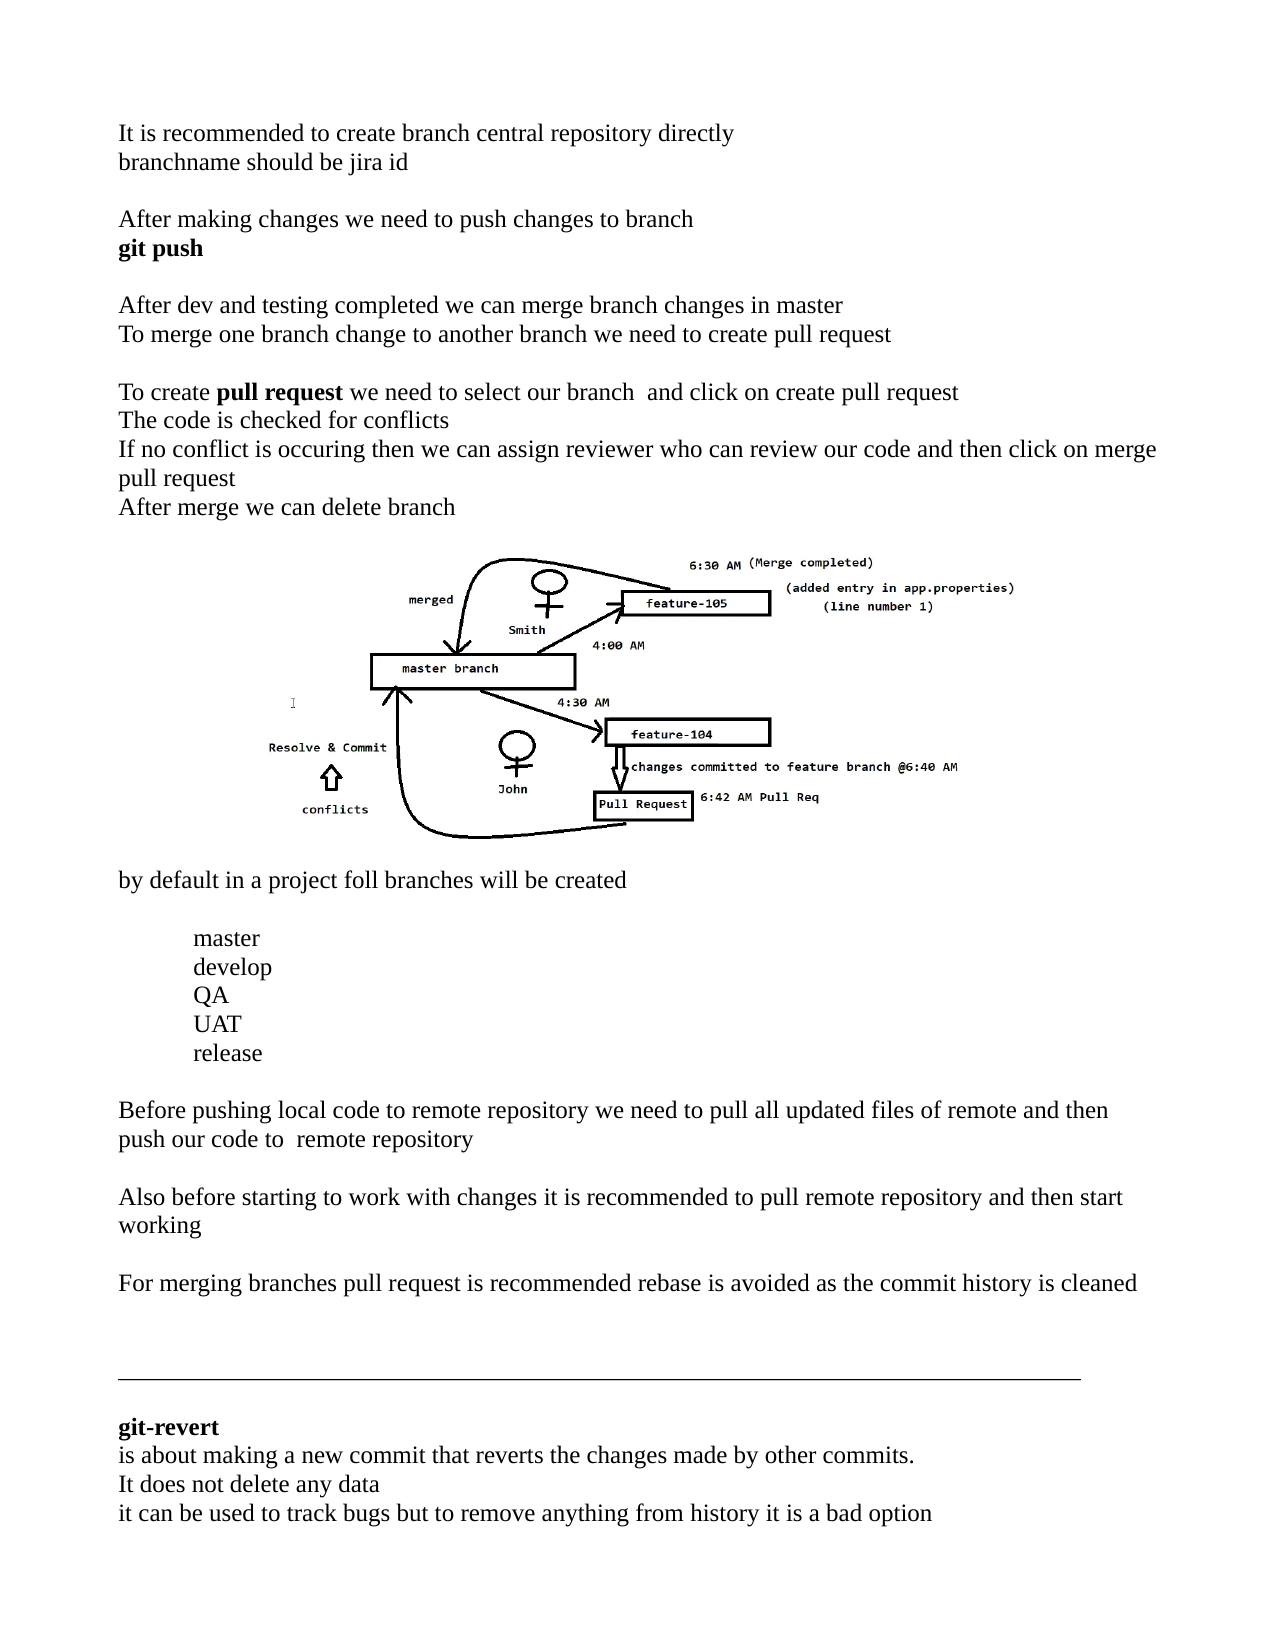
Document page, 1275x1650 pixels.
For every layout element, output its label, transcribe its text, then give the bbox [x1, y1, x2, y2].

text After merge we can delete branch [118, 492, 1157, 521]
text To create pull request we need to select our branch and click on create pull request [118, 377, 1157, 406]
text is about making a new commit that reverts the changes made by other commits. [118, 1441, 1157, 1469]
text For merging branches pull request is recommended rebase is avoided as the commit history is cleaned [118, 1268, 1157, 1297]
text it can be used to track bugs but to remove anything from history it is a bad option [118, 1498, 1157, 1527]
text It does not delete any data [118, 1469, 1157, 1498]
text git-revert [118, 1412, 1157, 1441]
text branchname should be jira id [118, 147, 1157, 176]
text release [118, 1038, 1157, 1067]
text It is recommended to create branch central repository directly [118, 118, 1157, 147]
text To merge one branch change to another branch we need to create pull request [118, 319, 1157, 348]
text Before pushing local code to remote repository we need to pull all updated files of remote and then push our code to remote repository [118, 1096, 1157, 1153]
text git push [118, 233, 1157, 262]
text _____________________________________________________________________________ [118, 1354, 1157, 1383]
text If no conflict is occuring then we can assign reviewer who can review our code and then click on merge pull request [118, 434, 1157, 492]
text The code is checked for conflicts [118, 406, 1157, 434]
text UAT [118, 1009, 1157, 1038]
text After making changes we need to push changes to branch [118, 204, 1157, 233]
picture [247, 547, 1029, 856]
text by default in a project foll branches will be created [118, 866, 1157, 894]
text QA [118, 981, 1157, 1009]
text master [118, 923, 1157, 952]
text After dev and testing completed we can merge branch changes in master [118, 291, 1157, 319]
text Also before starting to work with changes it is recommended to pull remote repository and then start working [118, 1182, 1157, 1239]
text develop [118, 952, 1157, 981]
